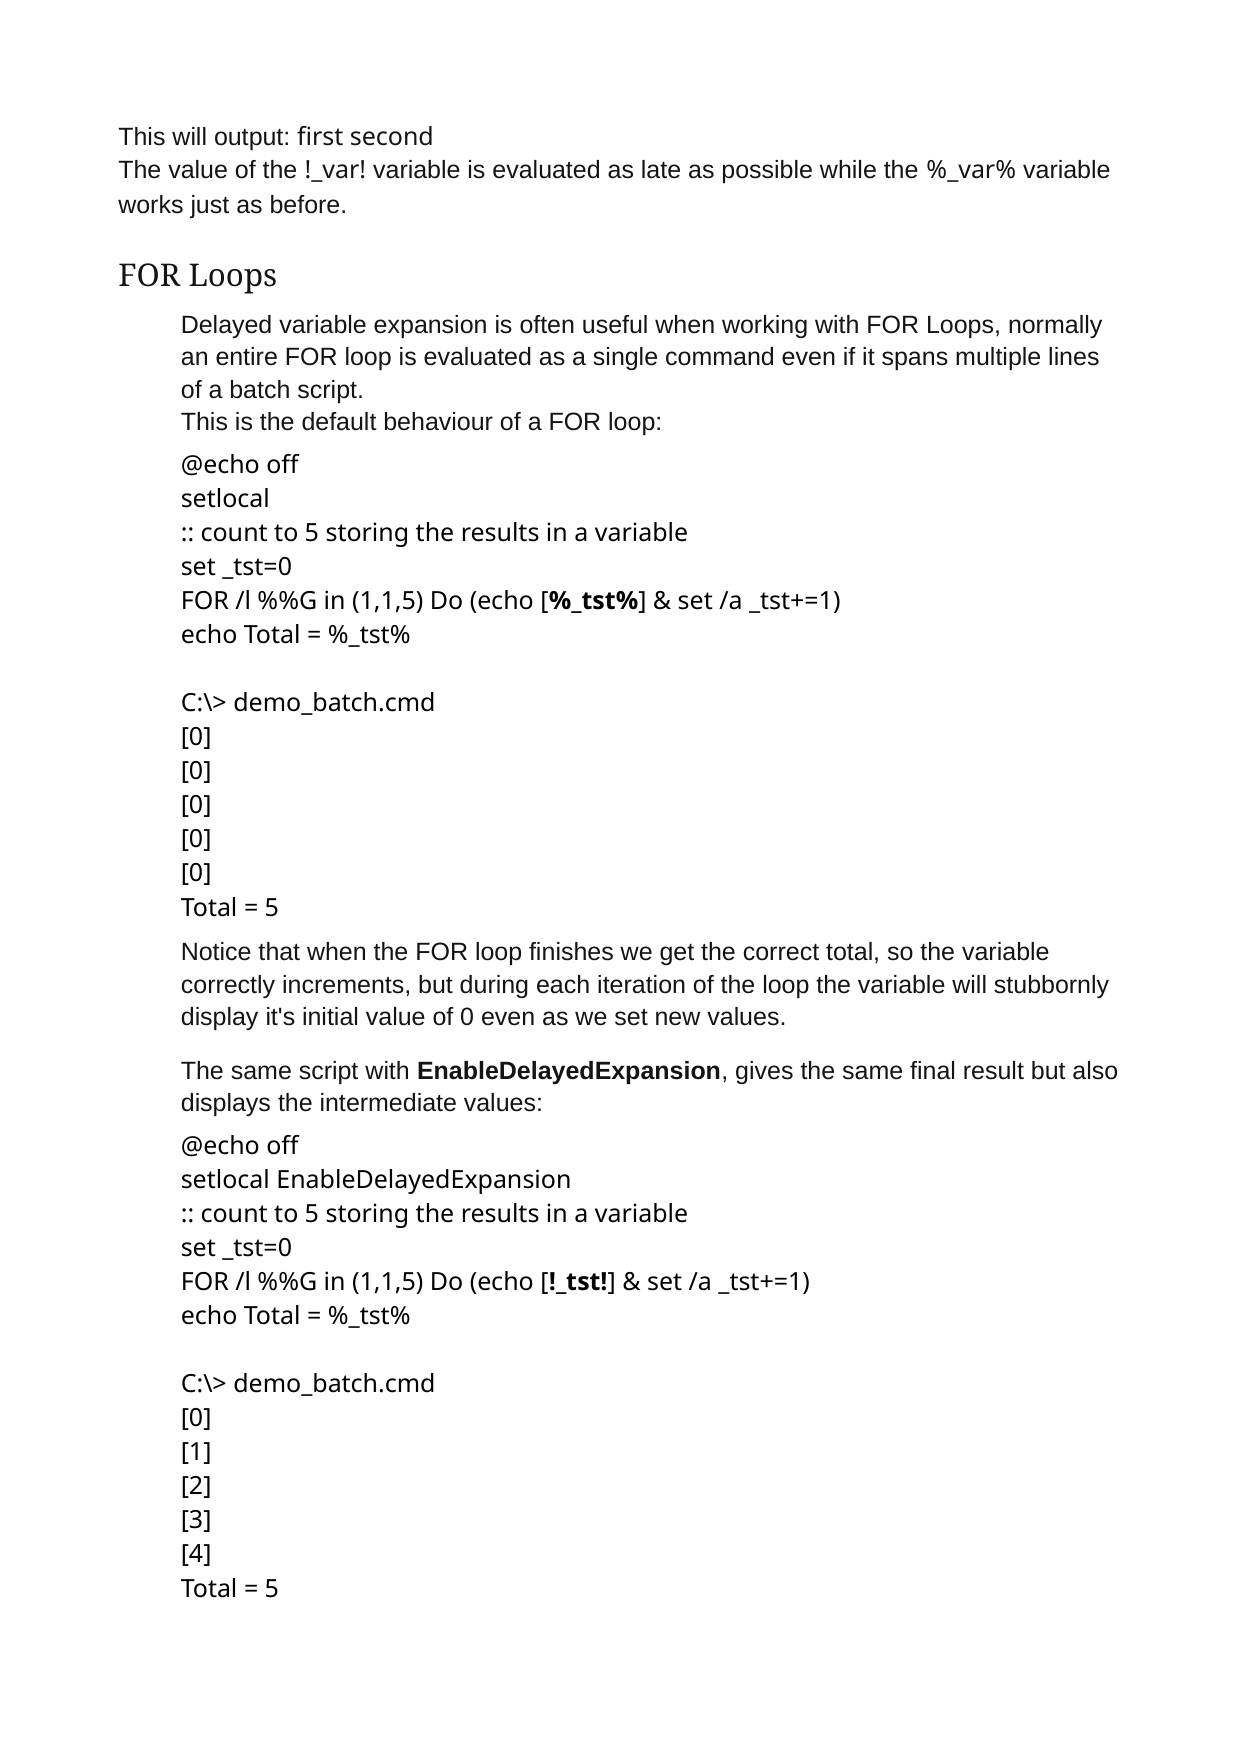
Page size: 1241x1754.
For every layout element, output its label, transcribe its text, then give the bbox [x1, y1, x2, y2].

text set _tst=0 [181, 1229, 1122, 1264]
text setlocal EnableDelayedExpansion [181, 1161, 1122, 1196]
text [4] [181, 1536, 1122, 1570]
text :: count to 5 storing the results in a variable [181, 514, 1122, 548]
text [0] [181, 787, 1122, 821]
text [0] [181, 719, 1122, 753]
text [0] [181, 753, 1122, 787]
text Notice that when the FOR loop finishes we get the correct total, so the variable correctly increments, but during each iteration of the loop the variable will stubbornly display it's initial value of 0 even as we set new values. [181, 934, 1122, 1031]
text [0] [181, 821, 1122, 855]
text C:\> demo_batch.cmd [181, 1366, 1122, 1400]
text echo Total = %_tst% [181, 617, 1122, 651]
text :: count to 5 storing the results in a variable [181, 1196, 1122, 1229]
text @echo off [181, 1127, 1122, 1161]
text [3] [181, 1502, 1122, 1536]
text Total = 5 [181, 889, 1122, 923]
text Total = 5 [181, 1570, 1122, 1604]
text [0] [181, 855, 1122, 889]
text [1] [181, 1434, 1122, 1468]
text FOR /l %%G in (1,1,5) Do (echo [%_tst%] & set /a _tst+=1) [181, 583, 1122, 617]
text setlocal [181, 480, 1122, 514]
text C:\> demo_batch.cmd [181, 685, 1122, 719]
text set _tst=0 [181, 548, 1122, 583]
text This will output: first second The value of the !_var! variable is evaluated as late as possible while the %_var% variable works just as before. [118, 118, 1122, 219]
subtitle FOR Loops [118, 253, 1122, 296]
text [2] [181, 1468, 1122, 1502]
text [0] [181, 1400, 1122, 1434]
text FOR /l %%G in (1,1,5) Do (echo [!_tst!] & set /a _tst+=1) [181, 1264, 1122, 1298]
text @echo off [181, 446, 1122, 480]
text The same script with EnableDelayedExpansion, gives the same final result but also displays the intermediate values: [181, 1052, 1122, 1117]
text echo Total = %_tst% [181, 1298, 1122, 1332]
text Delayed variable expansion is often useful when working with FOR Loops, normally an entire FOR loop is evaluated as a single command even if it spans multiple lines of a batch script. This is the default behaviour of a FOR loop: [181, 306, 1122, 436]
